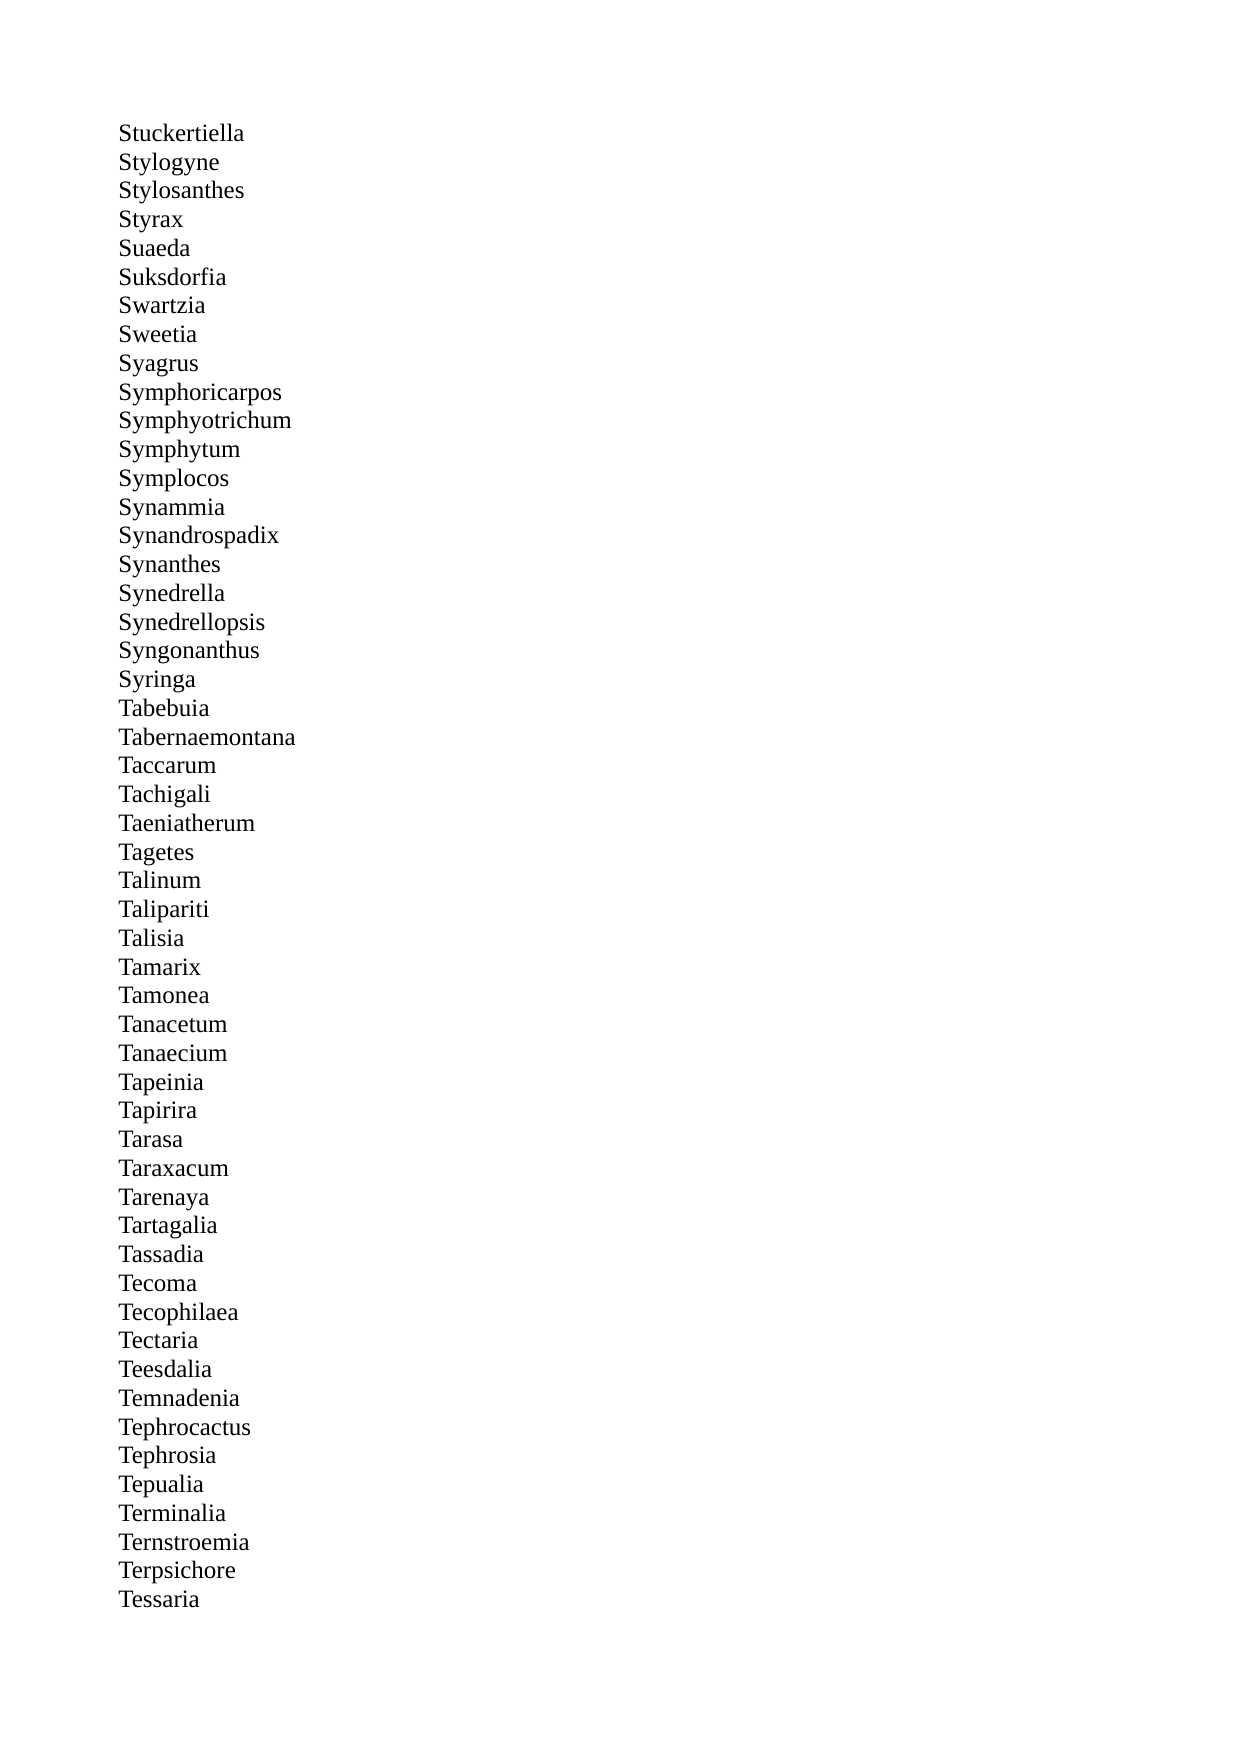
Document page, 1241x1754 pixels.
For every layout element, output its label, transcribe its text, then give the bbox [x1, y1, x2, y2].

text Suaeda Suksdorfia Swartzia [118, 233, 1122, 319]
text Sweetia Syagrus Symphoricarpos Symphyotrichum Symphytum [118, 319, 1122, 463]
text Stuckertiella Stylogyne Stylosanthes Styrax [118, 118, 1122, 233]
text Tabebuia Tabernaemontana Taccarum Tachigali Taeniatherum Tagetes Talinum Talipariti Talisia Tamarix Tamonea Tanacetum Tanaecium Tapeinia Tapirira Tarasa Taraxacum Tarenaya Tartagalia Tassadia Tecoma Tecophilaea Tectaria Teesdalia Temnadenia Tephrocactus Tephrosia Tepualia Terminalia Ternstroemia Terpsichore Tessaria [118, 693, 1122, 1613]
text Symplocos Synammia Synandrospadix Synanthes Synedrella Synedrellopsis Syngonanthus Syringa [118, 463, 1122, 693]
